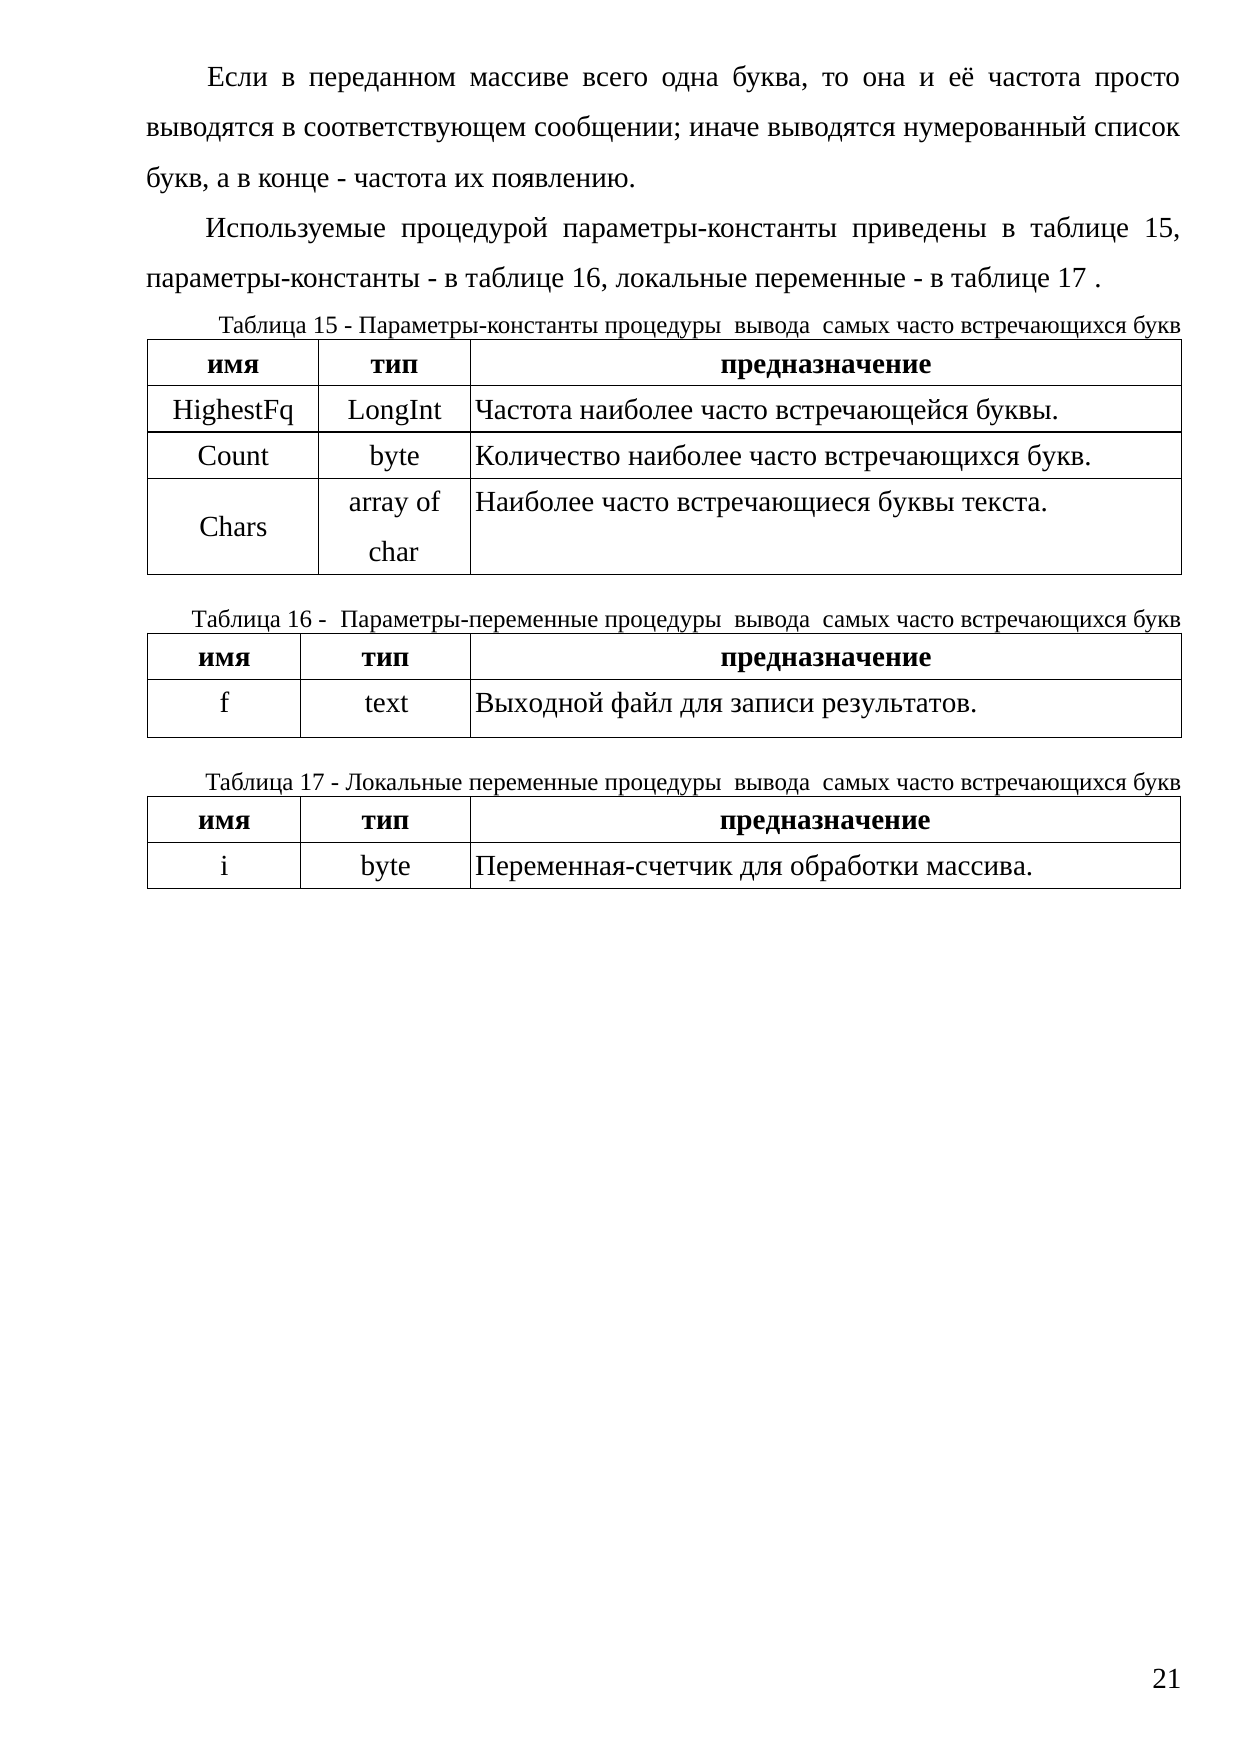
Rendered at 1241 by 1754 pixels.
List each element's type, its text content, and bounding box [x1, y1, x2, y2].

table_cell Count [148, 433, 318, 477]
table_cell array of char [319, 479, 470, 574]
table_cell byte [301, 843, 470, 888]
table_header предназначение [471, 797, 1180, 842]
table_header тип [301, 797, 470, 842]
table_cell f [148, 680, 300, 737]
table_header тип [319, 340, 470, 385]
text Используемые процедурой параметры-константы приведены в таблице 15, параметры-константы - в таблице 16, локальные переменные - в таблице 17 . [146, 210, 1181, 294]
table_cell Переменная-счетчик для обработки массива. [471, 843, 1180, 888]
table_cell byte [319, 433, 470, 477]
table_cell Chars [148, 479, 318, 574]
table_header тип [301, 634, 470, 678]
table_cell Количество наиболее часто встречающихся букв. [471, 433, 1181, 477]
text Если в переданном массиве всего одна буква, то она и её частота просто выводятся в соответствующем сообщении; иначе выводятся нумерованный список букв, а в конце - частота их появлению. [146, 59, 1181, 193]
table_cell Выходной файл для записи результатов. [471, 680, 1181, 737]
table_cell Наиболее часто встречающиеся буквы текста. [471, 479, 1181, 574]
table_cell HighestFq [148, 386, 318, 431]
text Таблица 15 - Параметры-константы процедуры вывода самых часто встречающихся букв [148, 311, 1181, 339]
table_header предназначение [471, 340, 1181, 385]
text Таблица 16 - Параметры-переменные процедуры вывода самых часто встречающихся букв [148, 604, 1181, 632]
table_header имя [148, 634, 300, 678]
table_header предназначение [471, 634, 1181, 678]
table_header имя [148, 340, 318, 385]
table_cell LongInt [319, 386, 470, 431]
table_cell i [148, 843, 300, 888]
table_cell Частота наиболее часто встречающейся буквы. [471, 386, 1181, 431]
table_header имя [148, 797, 300, 842]
text Таблица 17 - Локальные переменные процедуры вывода самых часто встречающихся букв [148, 767, 1181, 796]
table_cell text [301, 680, 470, 737]
